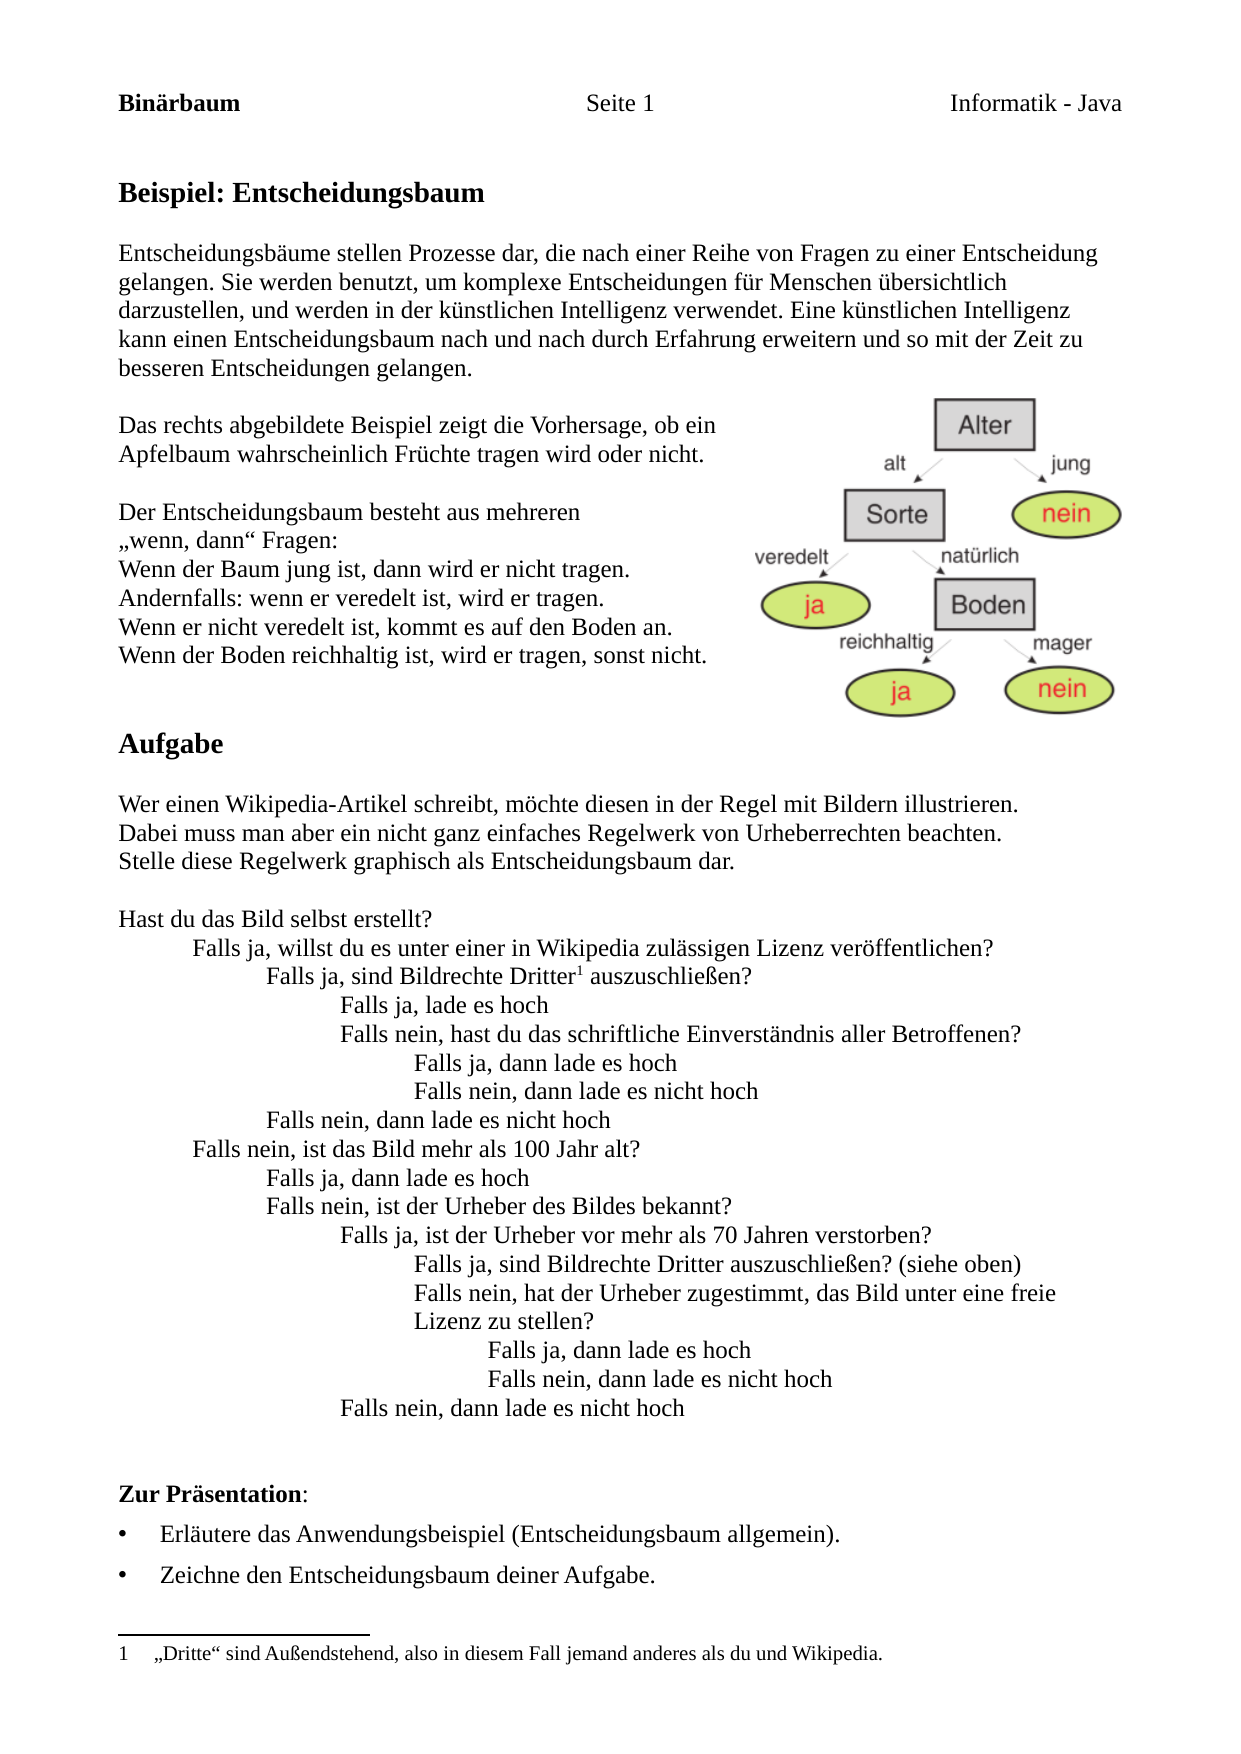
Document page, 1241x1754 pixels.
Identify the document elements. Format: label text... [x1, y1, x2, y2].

text Falls ja, dann lade es hoch [118, 1048, 1122, 1076]
text Wenn der Baum jung ist, dann wird er nicht tragen. [118, 554, 754, 583]
text Falls ja, dann lade es hoch [118, 1163, 1122, 1191]
text Beispiel: Entscheidungsbaum [118, 176, 1122, 209]
text Stelle diese Regelwerk graphisch als Entscheidungsbaum dar. [118, 846, 1122, 875]
text Falls nein, dann lade es nicht hoch [118, 1393, 1122, 1421]
text Wenn er nicht veredelt ist, kommt es auf den Boden an. [118, 612, 754, 640]
text Falls ja, sind Bildrechte Dritter auszuschließen? [118, 961, 1122, 990]
text Wenn der Boden reichhaltig ist, wird er tragen, sonst nicht. [118, 640, 754, 669]
text Der Entscheidungsbaum besteht aus mehreren „wenn, dann“ Fragen: [118, 497, 754, 554]
text Aufgabe [118, 727, 1122, 760]
text „Dritte“ sind Außendstehend, also in diesem Fall jemand anderes als du und Wikipedia. [118, 1641, 1122, 1665]
text Andernfalls: wenn er veredelt ist, wird er tragen. [118, 583, 754, 612]
text Falls ja, dann lade es hoch [118, 1335, 1122, 1364]
list Zeichne den Entscheidungsbaum deiner Aufgabe. [118, 1560, 1122, 1589]
text Lizenz zu stellen? [118, 1306, 1122, 1335]
text Falls nein, dann lade es nicht hoch [118, 1076, 1122, 1105]
text Falls nein, hast du das schriftliche Einverständnis aller Betroffenen? [118, 1019, 1122, 1048]
text Falls ja, sind Bildrechte Dritter auszuschließen? (siehe oben) [118, 1249, 1122, 1278]
text Falls ja, willst du es unter einer in Wikipedia zulässigen Lizenz veröffentlichen? [118, 933, 1122, 961]
text Falls nein, dann lade es nicht hoch [118, 1364, 1122, 1393]
text Zur Präsentation: [118, 1479, 1122, 1508]
text Falls nein, hat der Urheber zugestimmt, das Bild unter eine freie [118, 1278, 1122, 1306]
text Entscheidungsbäume stellen Prozesse dar, die nach einer Reihe von Fragen zu einer Entscheidung gelangen. Sie werden benutzt, um komplexe Entscheidungen für Menschen übersichtlich darzustellen, und werden in der künstlichen Intelligenz verwendet. Eine künstlichen Intelligenz kann einen Entscheidungsbaum nach und nach durch Erfahrung erweitern und so mit der Zeit zu besseren Entscheidungen gelangen. [118, 238, 1122, 382]
text Dabei muss man aber ein nicht ganz einfaches Regelwerk von Urheberrechten beachten. [118, 818, 1122, 846]
text Falls ja, lade es hoch [118, 990, 1122, 1019]
text Falls nein, ist das Bild mehr als 100 Jahr alt? [118, 1134, 1122, 1163]
text Das rechts abgebildete Beispiel zeigt die Vorhersage, ob ein Apfelbaum wahrscheinlich Früchte tragen wird oder nicht. [118, 410, 754, 468]
text Falls nein, dann lade es nicht hoch [118, 1105, 1122, 1134]
text Wer einen Wikipedia-Artikel schreibt, möchte diesen in der Regel mit Bildern illustrieren. [118, 789, 1122, 818]
picture [754, 397, 1123, 718]
text Hast du das Bild selbst erstellt? [118, 904, 1122, 933]
list Erläutere das Anwendungsbeispiel (Entscheidungsbaum allgemein). [118, 1519, 1122, 1548]
text Falls nein, ist der Urheber des Bildes bekannt? [118, 1191, 1122, 1220]
text Falls ja, ist der Urheber vor mehr als 70 Jahren verstorben? [118, 1220, 1122, 1249]
